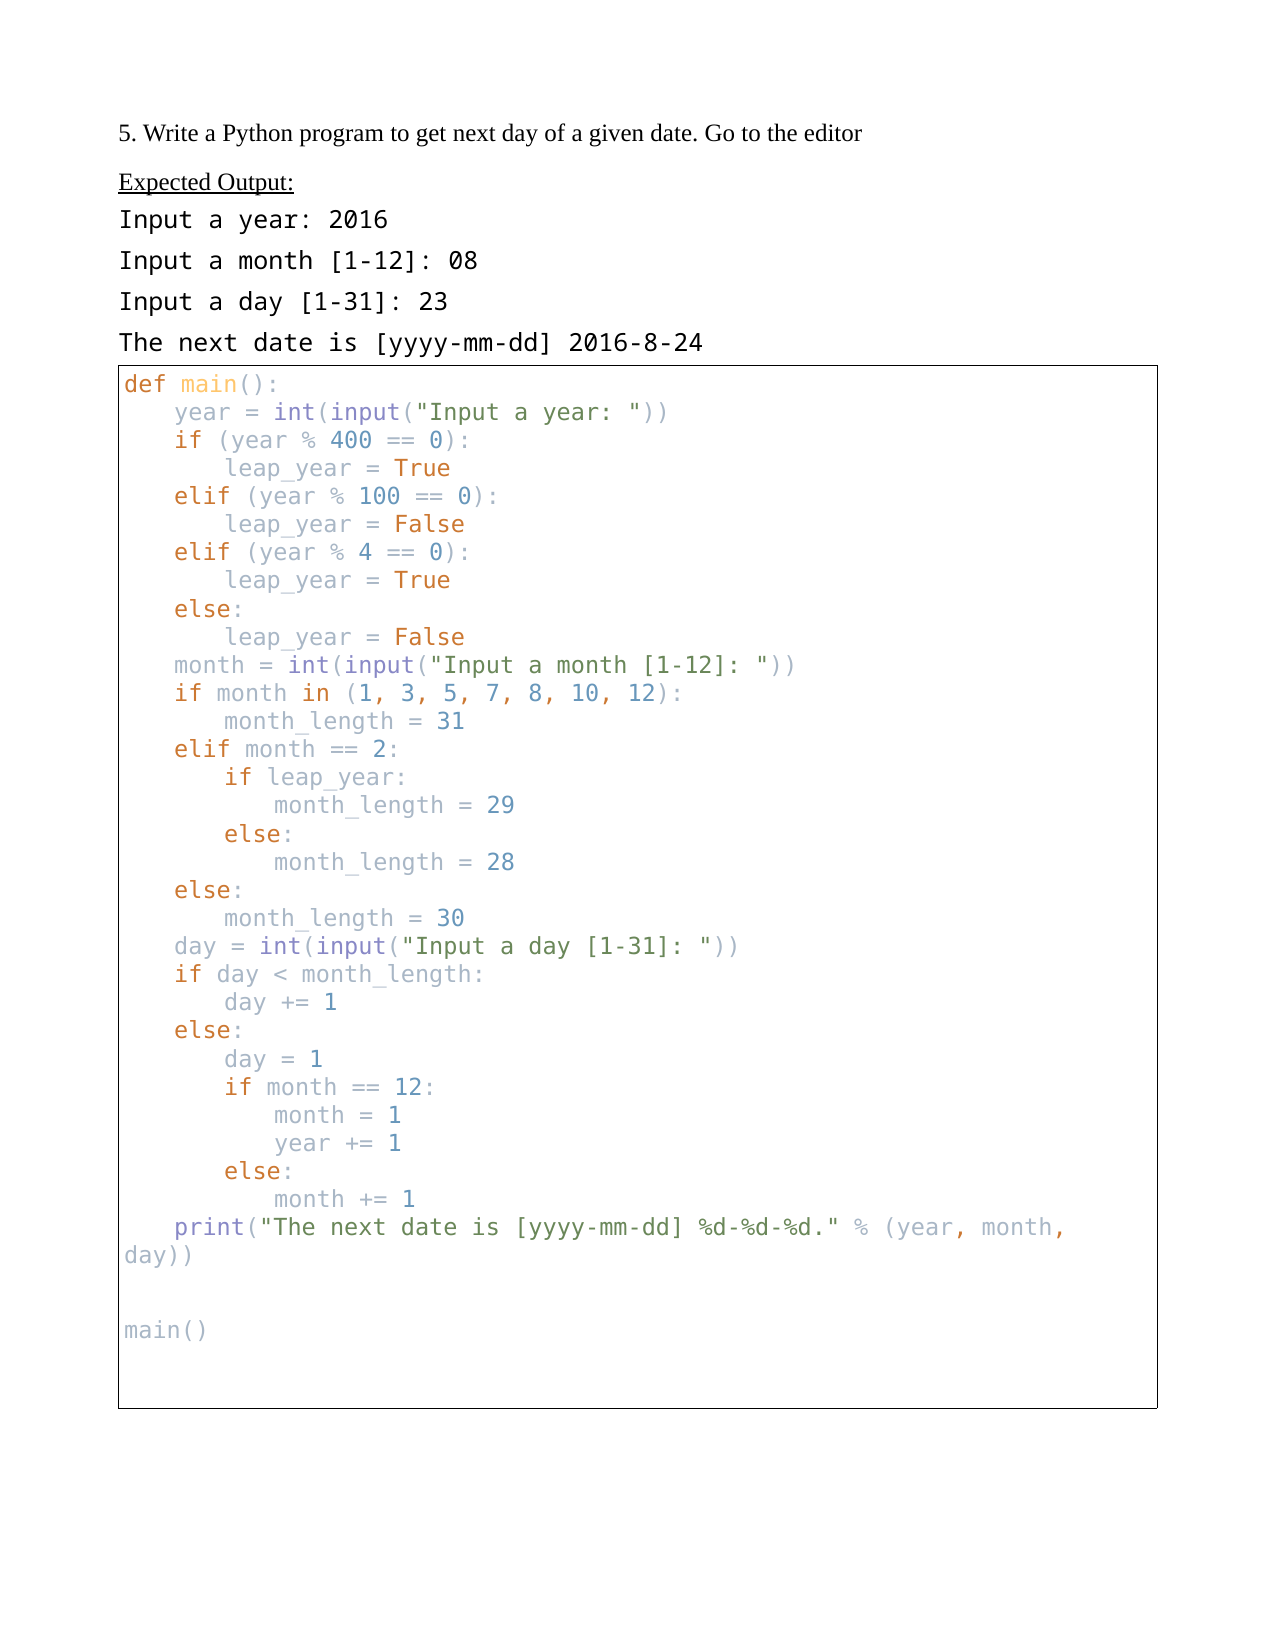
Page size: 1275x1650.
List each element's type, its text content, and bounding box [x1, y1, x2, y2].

text Input a month [1-12]: 08 [118, 242, 1157, 277]
table_header def main(): year = int(input("Input a year: ")) if (year % 400 == 0): leap_year = True elif (year % 100 == 0): leap_year = False elif (year % 4 == 0): leap_year = True else: leap_year = False month = int(input("Input a month [1-12]: ")) if month in (1, 3, 5, 7, 8, 10, 12): month_length = 31 elif month == 2: if leap_year: month_length = 29 else: month_length = 28 else: month_length = 30 day = int(input("Input a day [1-31]: ")) if day < month_length: day += 1 else: day = 1 if month == 12: month = 1 year += 1 else: month += 1 print("The next date is [yyyy-mm-dd] %d-%d-%d." % (year, month, day)) main() [119, 366, 1157, 1408]
text The next date is [yyyy-mm-dd] 2016-8-24 [118, 324, 1157, 358]
text Input a year: 2016 [118, 202, 1157, 236]
text Input a day [1-31]: 23 [118, 283, 1157, 317]
text Expected Output: [118, 167, 1157, 196]
text 5. Write a Python program to get next day of a given date. Go to the editor [118, 118, 1157, 147]
